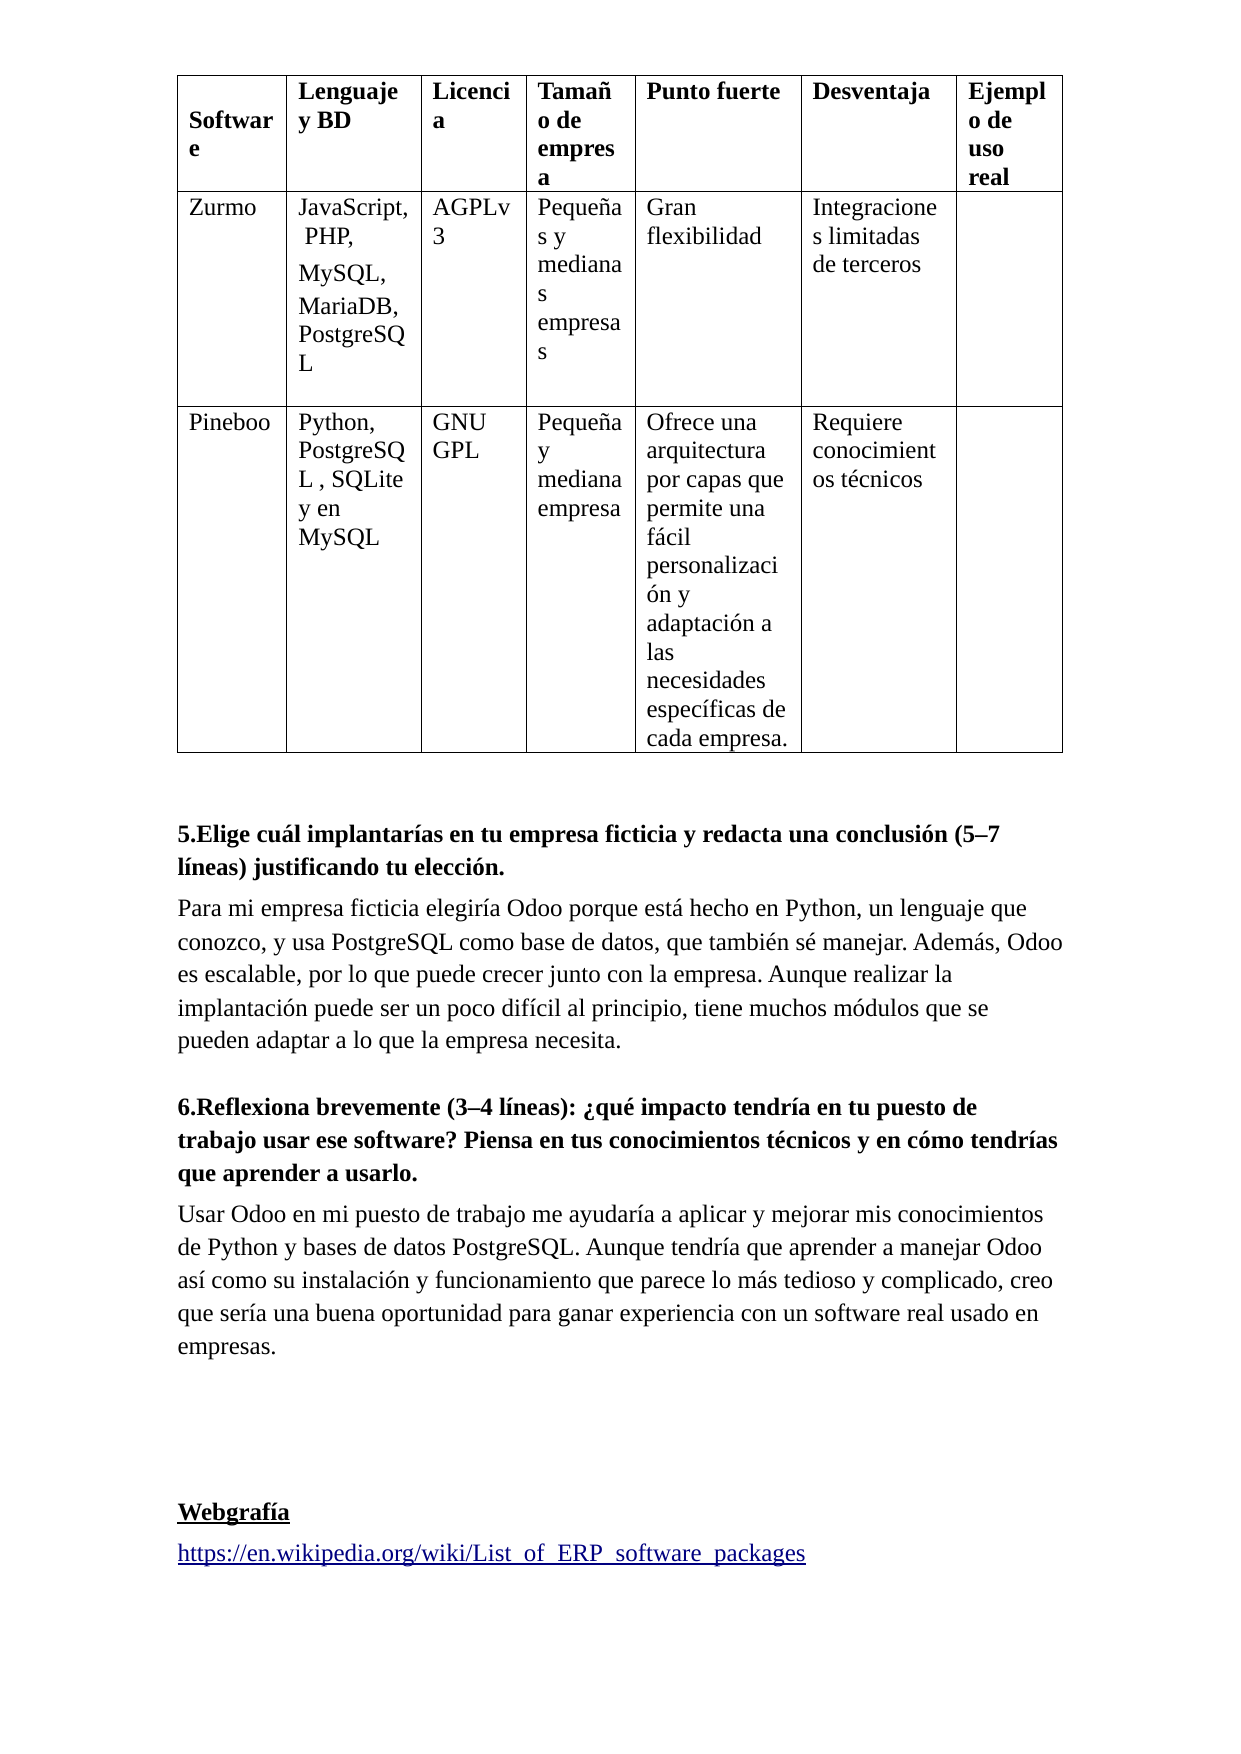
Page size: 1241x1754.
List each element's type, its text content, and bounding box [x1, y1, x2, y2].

text https://en.wikipedia.org/wiki/List_of_ERP_software_packages [177, 1538, 1063, 1567]
table_cell Zurmo [178, 192, 286, 406]
table_cell Ofrece una arquitectura por capas que permite una fácil personalización y adaptación a las necesidades específicas de cada empresa. [636, 407, 801, 752]
table_header Desventaja [802, 76, 956, 191]
text Usar Odoo en mi puesto de trabajo me ayudaría a aplicar y mejorar mis conocimientos de Python y bases de datos PostgreSQL. Aunque tendría que aprender a manejar Odoo así como su instalación y funcionamiento que parece lo más tedioso y complicado, creo que sería una buena oportunidad para ganar experiencia con un software real usado en empresas. [177, 1199, 1063, 1360]
subtitle Webgrafía [177, 1497, 1063, 1526]
subtitle 5.Elige cuál implantarías en tu empresa ficticia y redacta una conclusión (5–7 líneas) justificando tu elección. [177, 819, 1063, 881]
table_cell [957, 192, 1062, 406]
table_header Ejemplo de uso real [957, 76, 1062, 191]
table_header Punto fuerte [636, 76, 801, 191]
table_cell Gran flexibilidad [636, 192, 801, 406]
table_header Licencia [422, 76, 526, 191]
text Para mi empresa ficticia elegiría Odoo porque está hecho en Python, un lenguaje que conozco, y usa PostgreSQL como base de datos, que también sé manejar. Además, Odoo es escalable, por lo que puede crecer junto con la empresa. Aunque realizar la implantación puede ser un poco difícil al principio, tiene muchos módulos que se pueden adaptar a lo que la empresa necesita. [177, 893, 1063, 1054]
table_header Tamaño de empresa [527, 76, 635, 191]
table_cell Python, PostgreSQL , SQLite y en MySQL [287, 407, 421, 752]
table_cell Pequeñas y medianas empresas [527, 192, 635, 406]
subtitle 6.Reflexiona brevemente (3–4 líneas): ¿qué impacto tendría en tu puesto de trabajo usar ese software? Piensa en tus conocimientos técnicos y en cómo tendrías que aprender a usarlo. [177, 1092, 1063, 1187]
table_cell AGPLv3 [422, 192, 526, 406]
table_cell Pequeña y mediana empresa [527, 407, 635, 752]
table_cell Requiere conocimientos técnicos [802, 407, 956, 752]
table_header Lenguaje y BD [287, 76, 421, 191]
table_cell GNU GPL [422, 407, 526, 752]
table_cell Pineboo [178, 407, 286, 752]
table_cell [957, 407, 1062, 752]
table_header Software [178, 76, 286, 191]
table_cell Integraciones limitadas de terceros [802, 192, 956, 406]
table_cell JavaScript, PHP, MySQL, MariaDB, PostgreSQL [287, 192, 421, 406]
